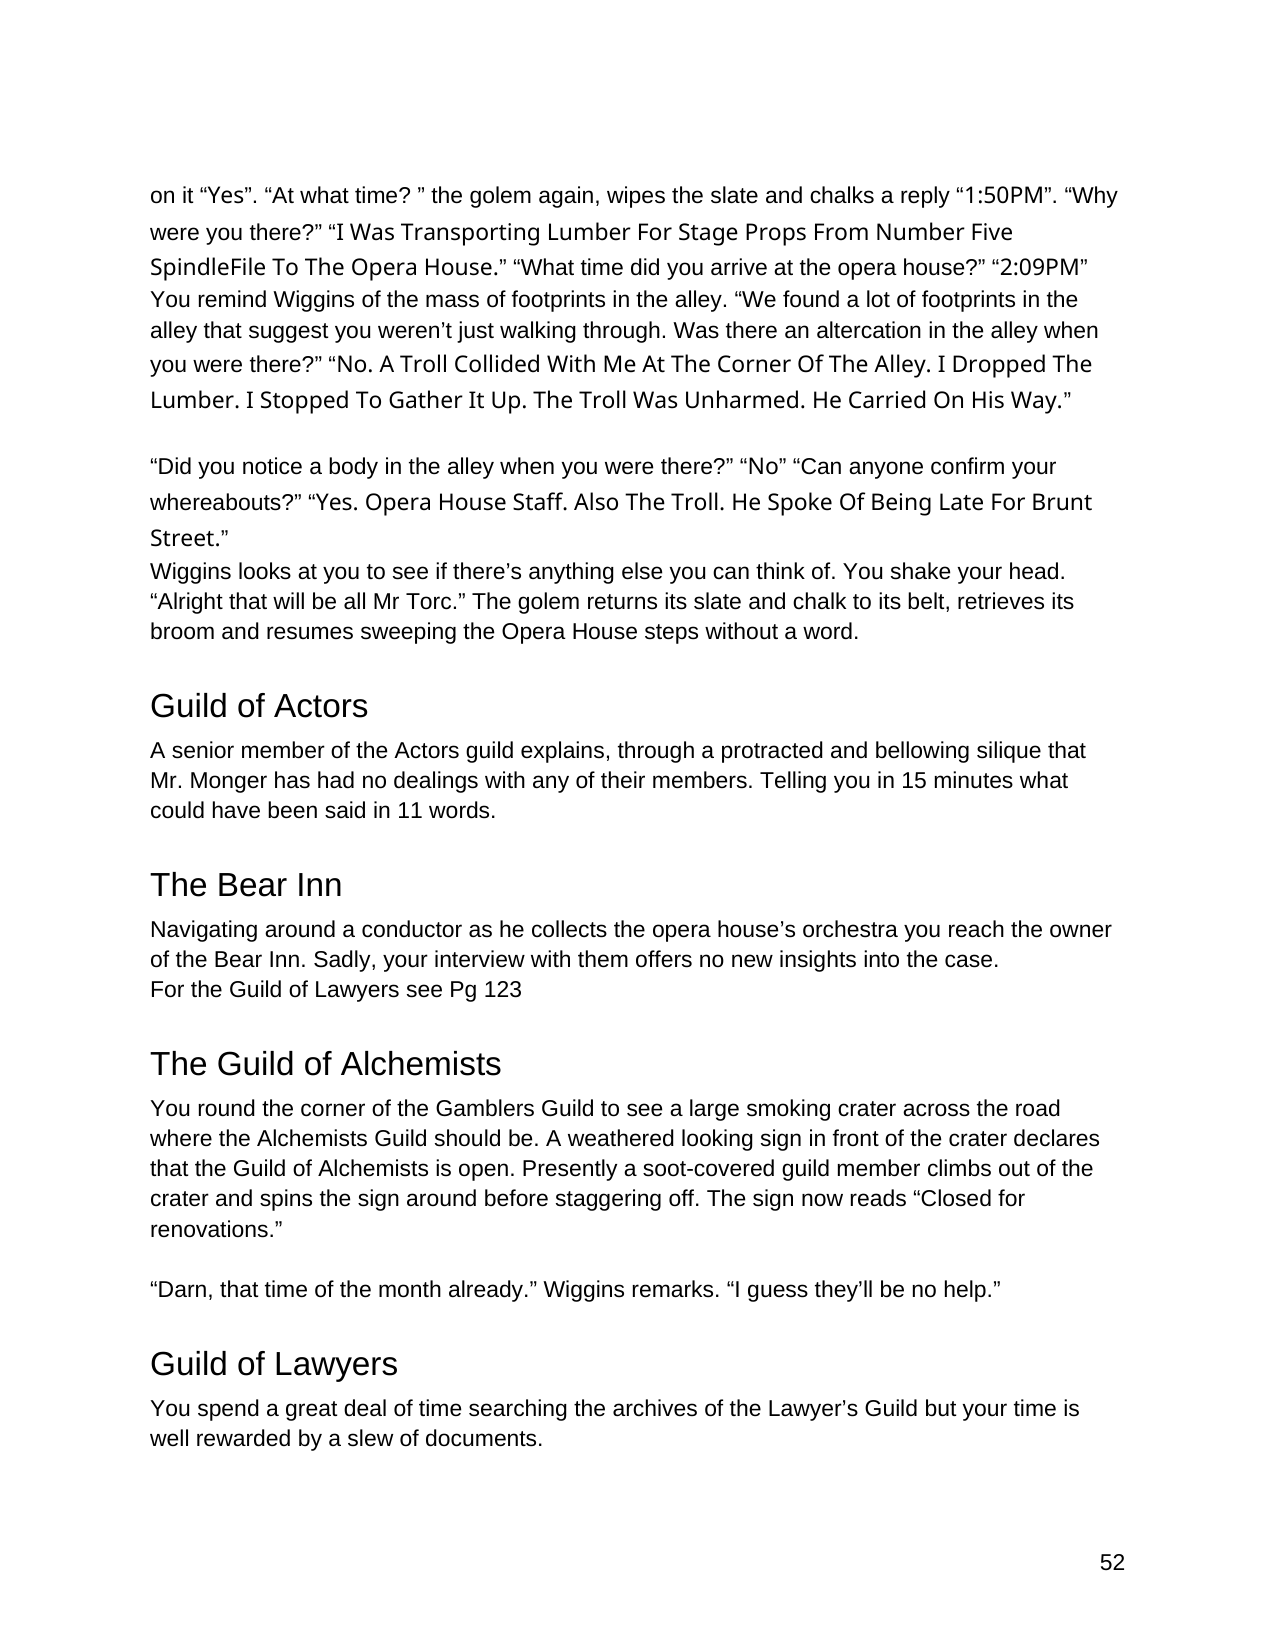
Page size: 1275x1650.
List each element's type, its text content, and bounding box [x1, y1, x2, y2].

text Navigating around a conductor as he collects the opera house’s orchestra you reach the owner of the Bear Inn. Sadly, your interview with them offers no new insights into the case. [150, 916, 1125, 972]
text on it “Yes”. “At what time? ” the golem again, wipes the slate and chalks a reply “1:50PM”. “Why were you there?” “I Was Transporting Lumber For Stage Props From Number Five SpindleFile To The Opera House.” “What time did you arrive at the opera house?” “2:09PM” You remind Wiggins of the mass of footprints in the alley. “We found a lot of footprints in the alley that suggest you weren’t just walking through. Was there an altercation in the alley when you were there?” “No. A Troll Collided With Me At The Corner Of The Alley. I Dropped The Lumber. I Stopped To Gather It Up. The Troll Was Unharmed. He Carried On His Way.” [150, 179, 1125, 415]
text “Darn, that time of the month already.” Wiggins remarks. “I guess they’ll be no help.” [150, 1276, 1125, 1302]
subtitle The Bear Inn [150, 865, 1125, 903]
text You round the corner of the Gamblers Guild to see a large smoking crater across the road where the Alchemists Guild should be. A weathered looking sign in front of the crater declares that the Guild of Alchemists is open. Presently a soot-covered guild member climbs out of the crater and spins the sign around before staggering off. The sign now reads “Closed for renovations.” [150, 1095, 1125, 1242]
text Wiggins looks at you to see if there’s anything else you can think of. You shake your head. “Alright that will be all Mr Torc.” The golem returns its slate and chalk to its belt, retrieves its broom and resumes sweeping the Opera House steps without a word. [150, 558, 1125, 644]
subtitle Guild of Actors [150, 686, 1125, 724]
text “Did you notice a body in the alley when you were there?” “No” “Can anyone confirm your whereabouts?” “Yes. Opera House Staff. Also The Troll. He Spoke Of Being Late For Brunt Street.” [150, 450, 1125, 553]
subtitle The Guild of Alchemists [150, 1044, 1125, 1082]
text A senior member of the Actors guild explains, through a protracted and bellowing silique that Mr. Monger has had no dealings with any of their members. Telling you in 15 minutes what could have been said in 11 words. [150, 737, 1125, 823]
subtitle Guild of Lawyers [150, 1344, 1125, 1382]
text You spend a great deal of time searching the archives of the Lawyer’s Guild but your time is well rewarded by a slew of documents. [150, 1395, 1125, 1451]
text For the Guild of Lawyers see Pg 123 [150, 976, 1125, 1002]
